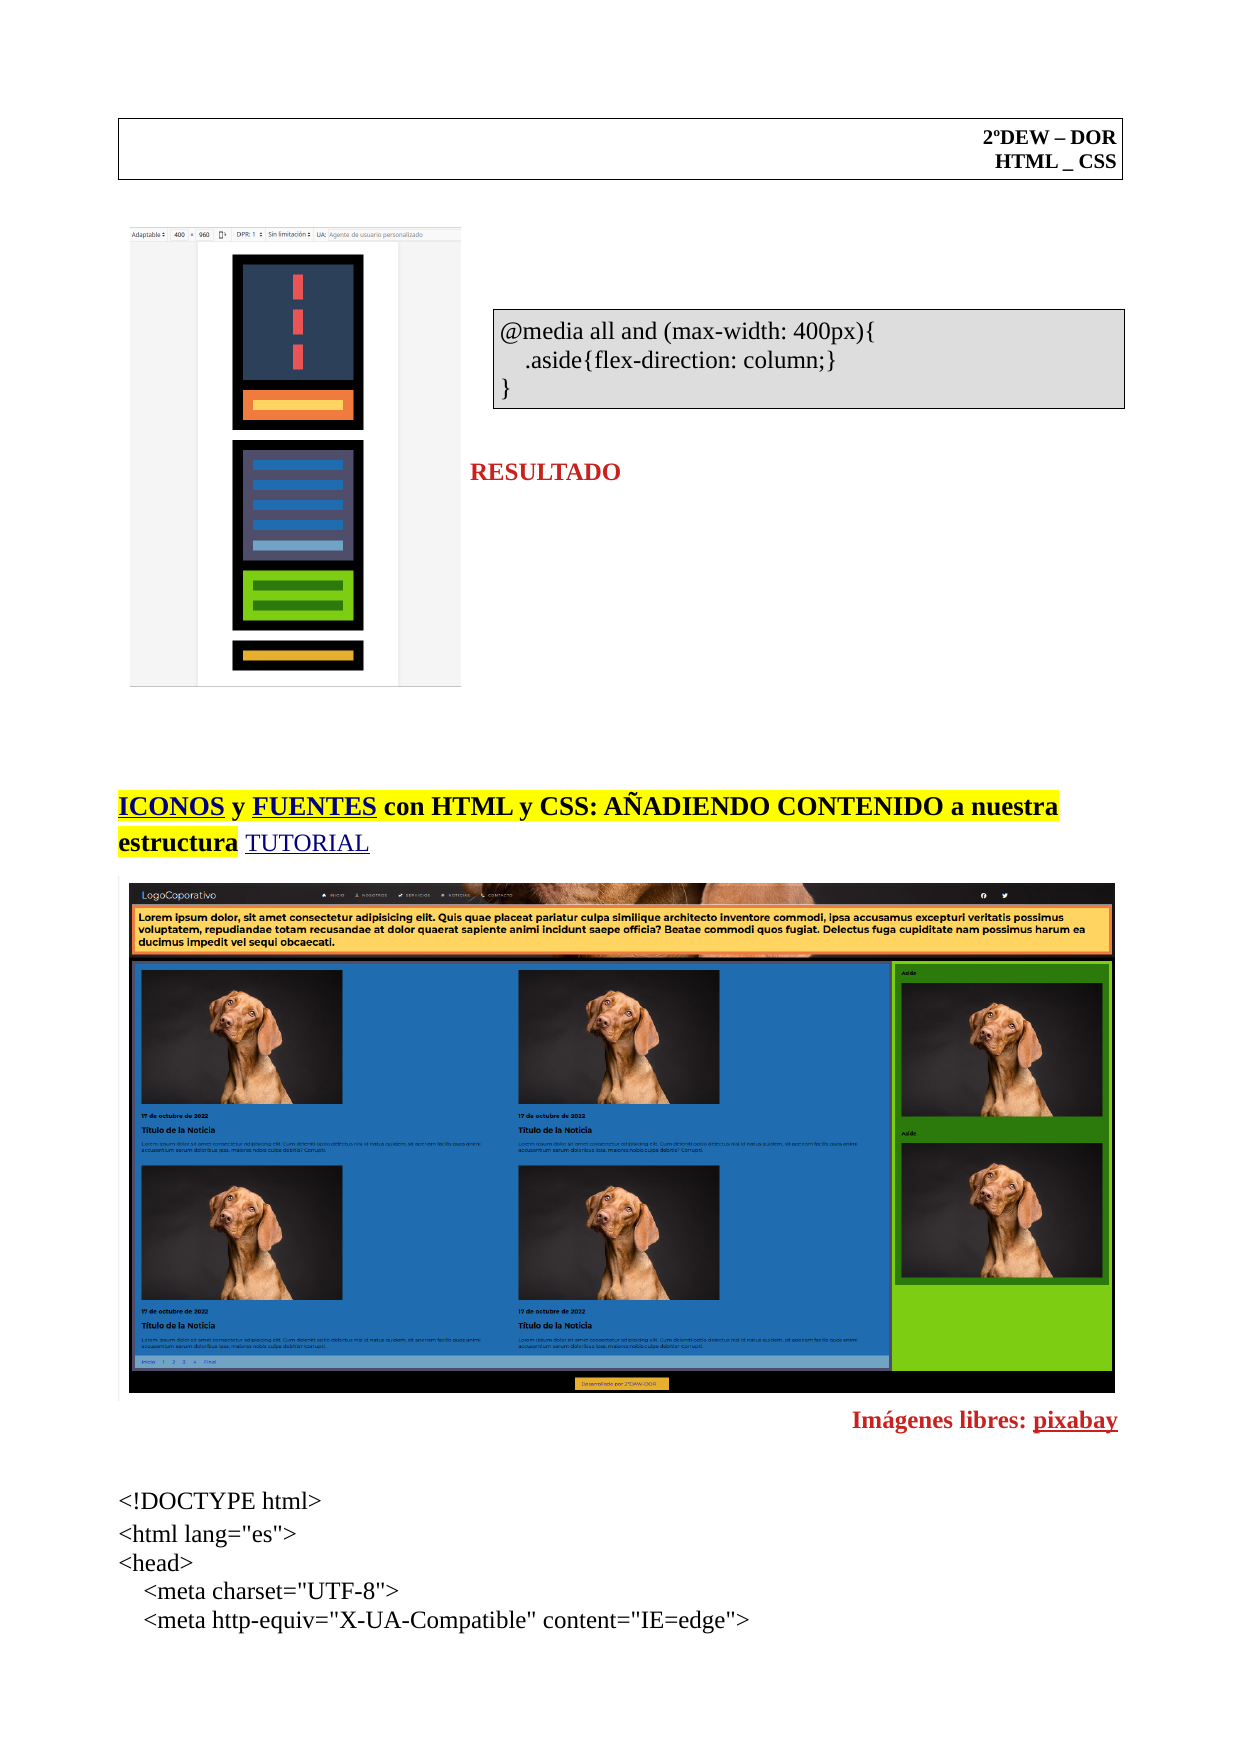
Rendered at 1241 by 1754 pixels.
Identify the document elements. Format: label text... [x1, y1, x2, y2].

table_header @media all and (max-width: 400px){ .aside{flex-direction: column;} } [494, 310, 1124, 408]
picture [129, 226, 462, 687]
text <html lang="es"> [118, 1519, 1122, 1548]
text <!DOCTYPE html> [118, 1486, 1122, 1515]
picture [118, 876, 1123, 1401]
text RESULTADO [462, 457, 1122, 485]
text <meta http-equiv="X-UA-Compatible" content="IE=edge"> [118, 1605, 1122, 1634]
text Imágenes libres: pixabay [118, 1401, 1122, 1434]
text [118, 457, 129, 485]
text ICONOS y FUENTES con HTML y CSS: AÑADIENDO CONTENIDO a nuestra estructura TUTORIAL [118, 790, 1122, 857]
text <meta charset="UTF-8"> [118, 1576, 1122, 1605]
text <head> [118, 1548, 1122, 1576]
